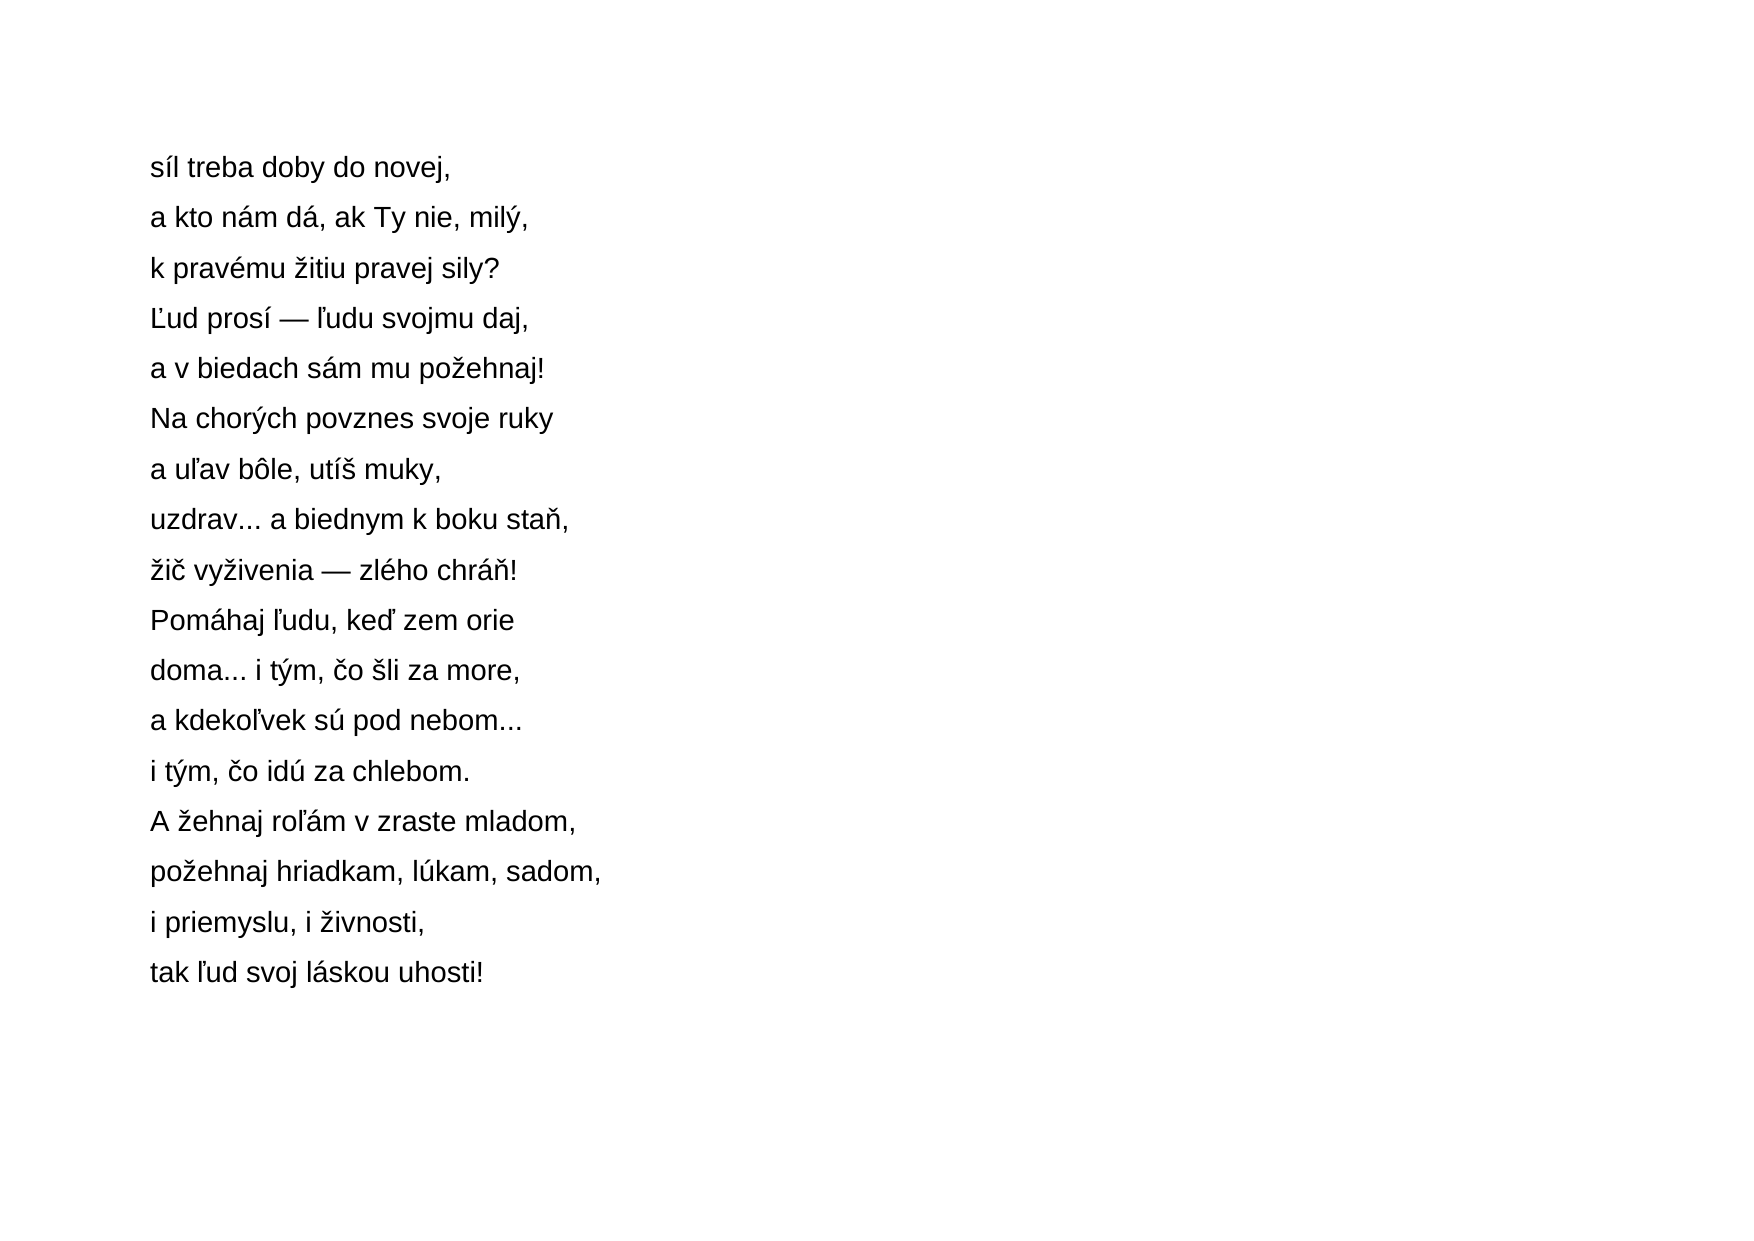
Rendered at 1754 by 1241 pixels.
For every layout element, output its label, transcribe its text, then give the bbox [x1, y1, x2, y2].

text požehnaj hriadkam, lúkam, sadom, [150, 854, 1243, 888]
text Pomáhaj ľudu, keď zem orie [150, 603, 1243, 636]
text žič vyživenia — zlého chráň! [150, 552, 1243, 586]
text tak ľud svoj láskou uhosti! [150, 955, 1243, 988]
text k pravému žitiu pravej sily? [150, 251, 1243, 284]
text i tým, čo idú za chlebom. [150, 754, 1243, 787]
text síl treba doby do novej, [150, 150, 1243, 183]
text i priemyslu, i živnosti, [150, 905, 1243, 938]
text a kdekoľvek sú pod nebom... [150, 703, 1243, 737]
text a uľav bôle, utíš muky, [150, 452, 1243, 485]
text uzdrav... a biednym k boku staň, [150, 502, 1243, 536]
text A žehnaj roľám v zraste mladom, [150, 804, 1243, 838]
text doma... i tým, čo šli za more, [150, 653, 1243, 687]
text a kto nám dá, ak Ty nie, milý, [150, 200, 1243, 234]
text a v biedach sám mu požehnaj! [150, 351, 1243, 385]
text Ľud prosí — ľudu svojmu daj, [150, 301, 1243, 334]
text Na chorých povznes svoje ruky [150, 402, 1243, 435]
